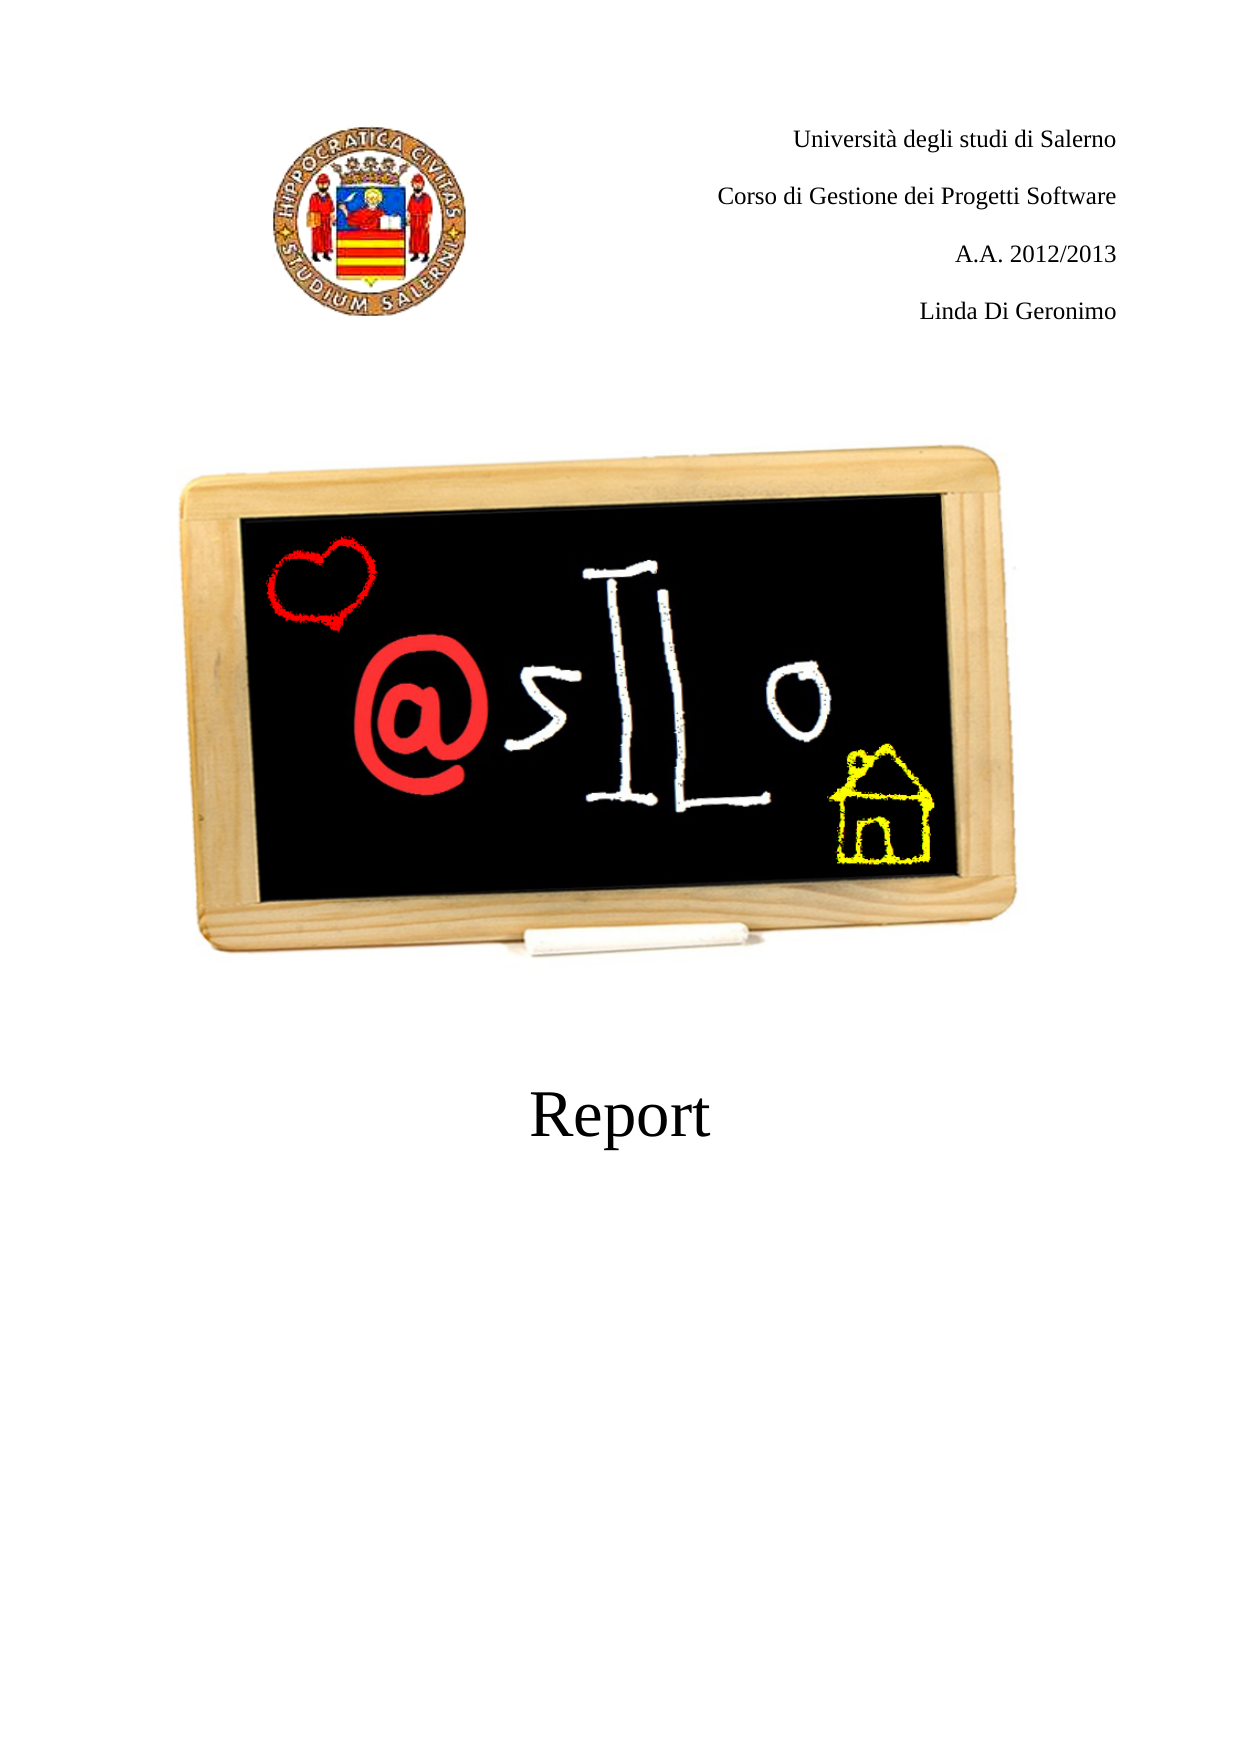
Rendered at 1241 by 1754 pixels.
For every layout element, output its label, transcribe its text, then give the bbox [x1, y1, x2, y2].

picture [152, 435, 1088, 998]
text Report [118, 1074, 1122, 1151]
table_header [118, 118, 620, 359]
table_header Università degli studi di Salerno Corso di Gestione dei Progetti Software A.A. 2012/2013 Linda Di Geronimo [620, 118, 1122, 359]
